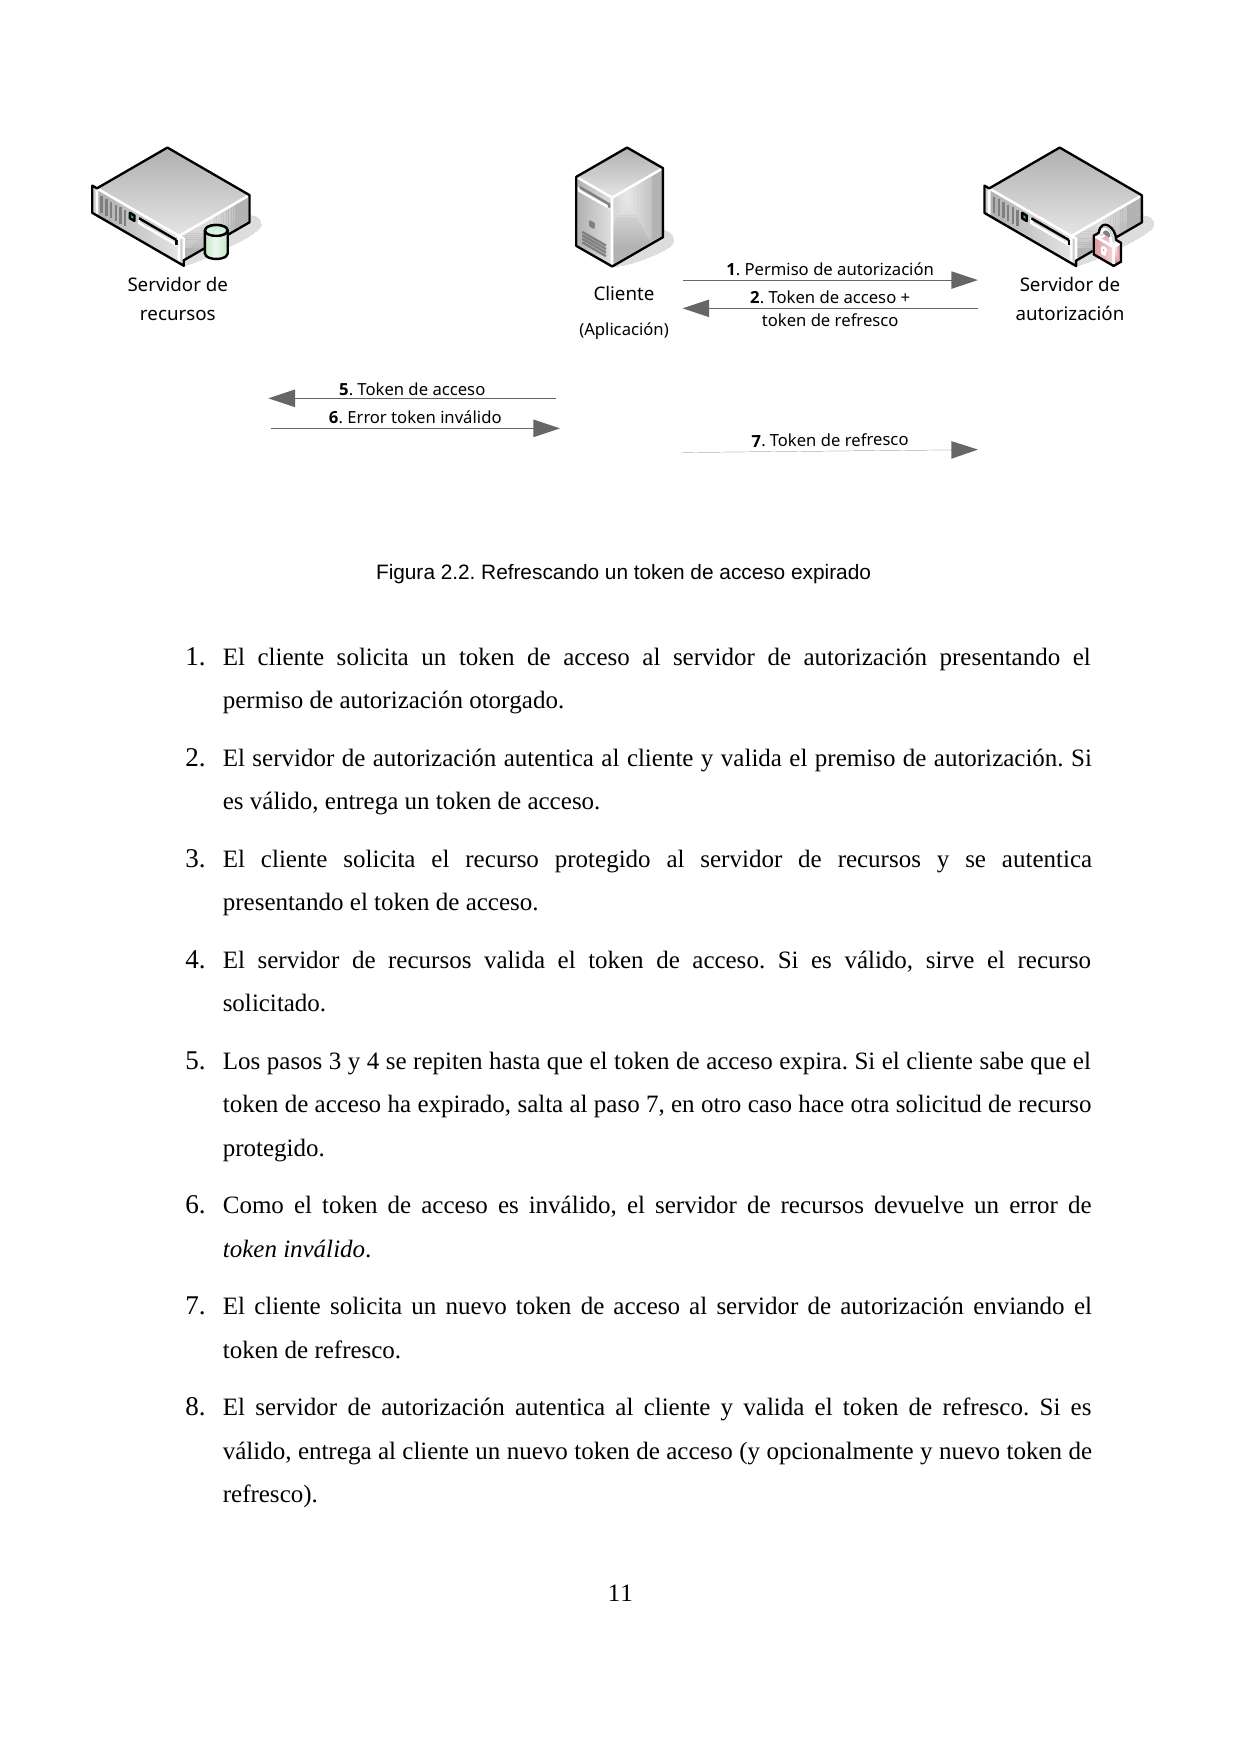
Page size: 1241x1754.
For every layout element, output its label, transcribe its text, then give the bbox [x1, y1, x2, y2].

list El servidor de recursos valida el token de acceso. Si es válido, sirve el recurso solicitado. [185, 943, 1093, 1017]
list El cliente solicita un token de acceso al servidor de autorización presentando el permiso de autorización otorgado. [185, 584, 1093, 714]
list El cliente solicita un nuevo token de acceso al servidor de autorización enviando el token de refresco. [185, 1289, 1093, 1363]
text El flujo ilustrado incluye los siguientes pasos: [92, 148, 1155, 560]
list El servidor de autorización autentica al cliente y valida el token de refresco. Si es válido, entrega al cliente un nuevo token de acceso (y opcionalmente y nuevo token de refresco). [185, 1390, 1093, 1508]
list Como el token de acceso es inválido, el servidor de recursos devuelve un error de token inválido. [185, 1188, 1093, 1262]
text Cliente (Aplicación) [574, 160, 673, 340]
text Figura 2.2. Refrescando un token de acceso expirado [92, 560, 1155, 584]
text Servidor de autorización [984, 160, 1155, 326]
text El flujo ilustrado incluye los siguientes pasos: [1065, 148, 1155, 160]
list El cliente solicita el recurso protegido al servidor de recursos y se autentica presentando el token de acceso. [185, 842, 1093, 916]
list Los pasos 3 y 4 se repiten hasta que el token de acceso expira. Si el cliente sabe que el token de acceso ha expirado, salta al paso 7, en otro caso hace otra solicitud de recurso protegido. [185, 1044, 1093, 1161]
list El servidor de autorización autentica al cliente y valida el premiso de autorización. Si es válido, entrega un token de acceso. [185, 741, 1093, 815]
text Servidor de recursos [92, 160, 263, 326]
